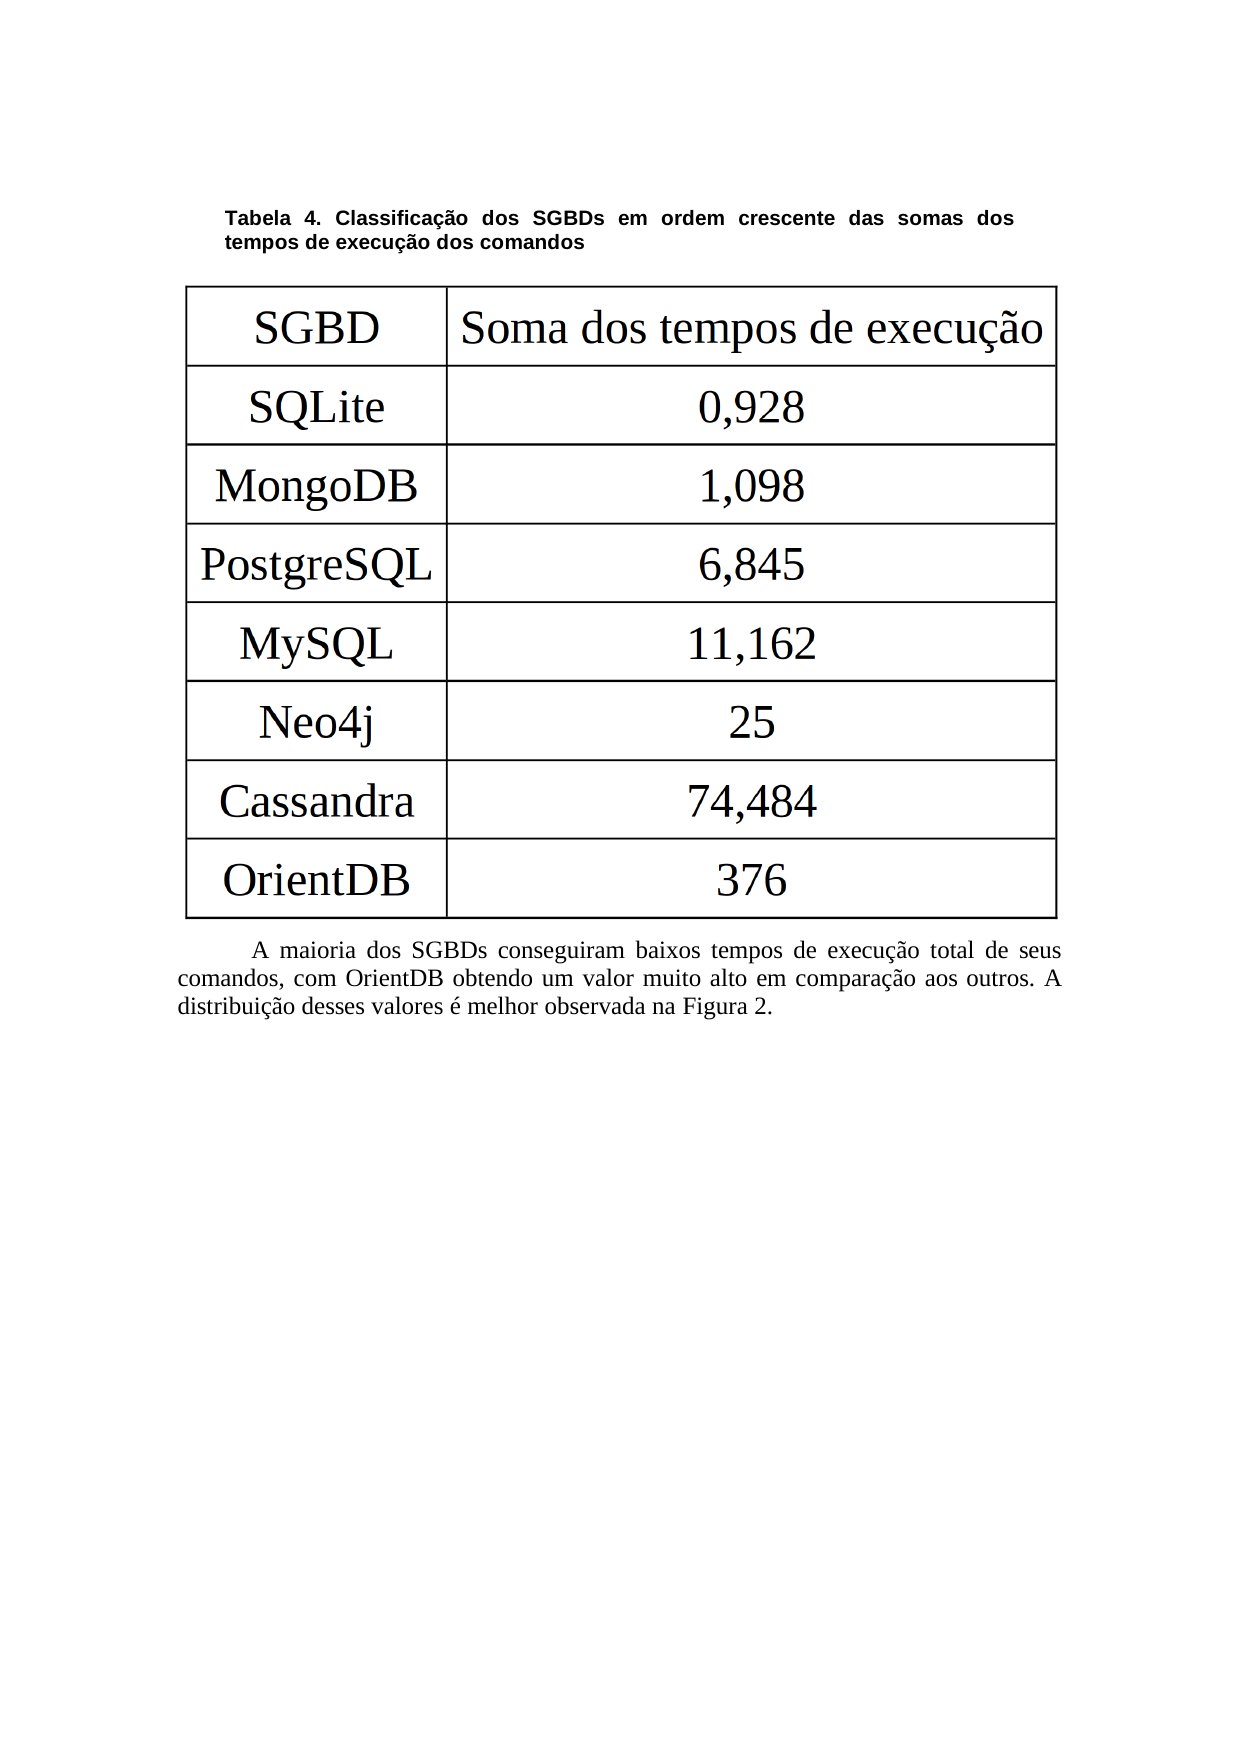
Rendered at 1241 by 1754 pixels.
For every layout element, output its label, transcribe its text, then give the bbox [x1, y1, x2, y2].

picture [177, 278, 1063, 924]
text Tabela 4. Classificação dos SGBDs em ordem crescente das somas dos tempos de execução dos comandos [224, 207, 1016, 254]
text A maioria dos SGBDs conseguiram baixos tempos de execução total de seus comandos, com OrientDB obtendo um valor muito alto em comparação aos outros. A distribuição desses valores é melhor observada na Figura 2. [177, 936, 1063, 1020]
